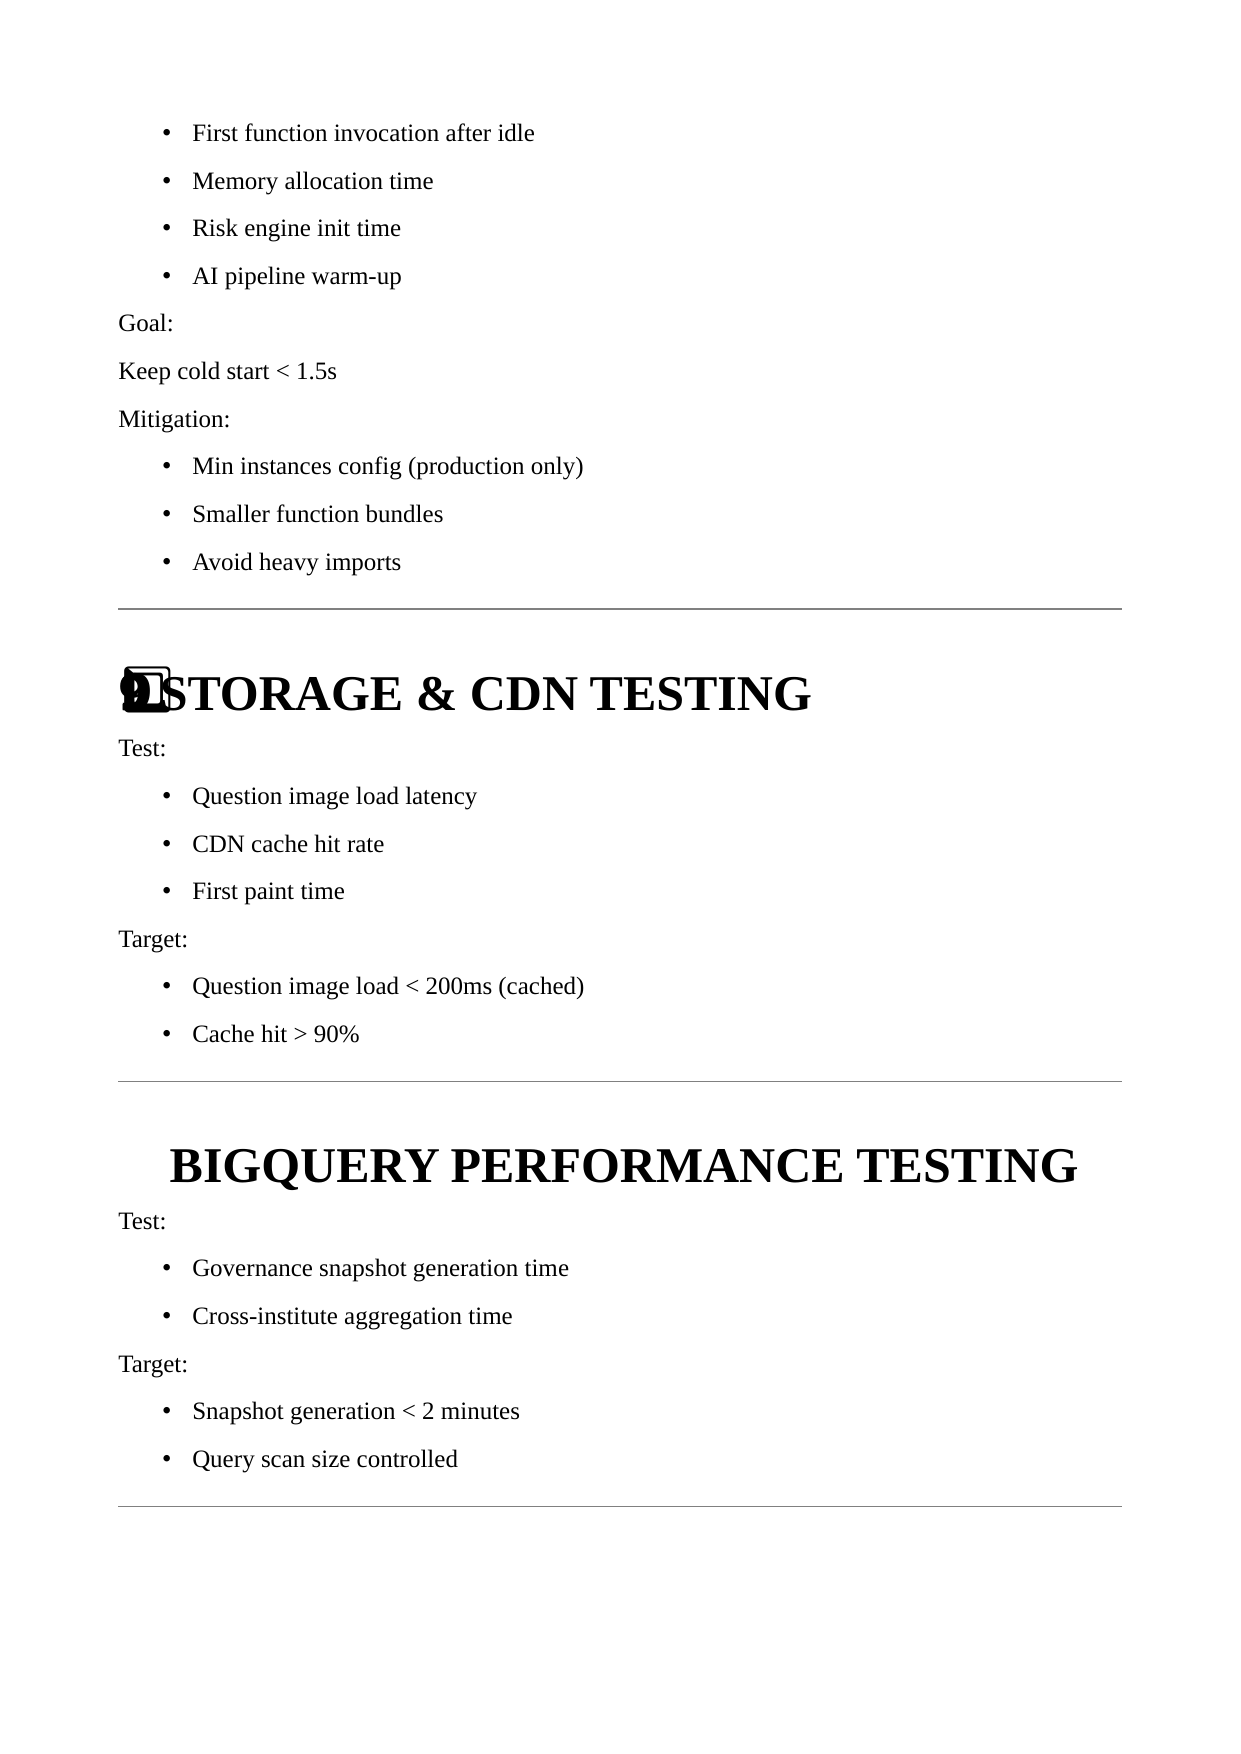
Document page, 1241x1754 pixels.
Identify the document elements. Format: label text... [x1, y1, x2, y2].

subtitle 9️⃣ STORAGE & CDN TESTING [118, 663, 1122, 721]
text Test: [118, 733, 1122, 762]
subtitle 🔟 BIGQUERY PERFORMANCE TESTING [118, 1136, 1122, 1193]
list Query scan size controlled [162, 1444, 1122, 1473]
list Memory allocation time [162, 166, 1122, 194]
text Test: [118, 1206, 1122, 1235]
text Target: [118, 1349, 1122, 1377]
text Keep cold start < 1.5s [118, 356, 1122, 385]
text Goal: [118, 308, 1122, 337]
list Smaller function bundles [162, 499, 1122, 528]
list Cross-institute aggregation time [162, 1301, 1122, 1330]
list Min instances config (production only) [162, 451, 1122, 480]
text Mitigation: [118, 404, 1122, 432]
list First paint time [162, 876, 1122, 905]
list Governance snapshot generation time [162, 1253, 1122, 1282]
list Risk engine init time [162, 213, 1122, 242]
list Question image load < 200ms (cached) [162, 971, 1122, 1000]
list CDN cache hit rate [162, 829, 1122, 857]
text Target: [118, 924, 1122, 953]
list AI pipeline warm-up [162, 261, 1122, 290]
list First function invocation after idle [162, 118, 1122, 147]
list Cache hit > 90% [162, 1019, 1122, 1048]
list Avoid heavy imports [162, 547, 1122, 575]
list Question image load latency [162, 781, 1122, 810]
list Snapshot generation < 2 minutes [162, 1396, 1122, 1425]
